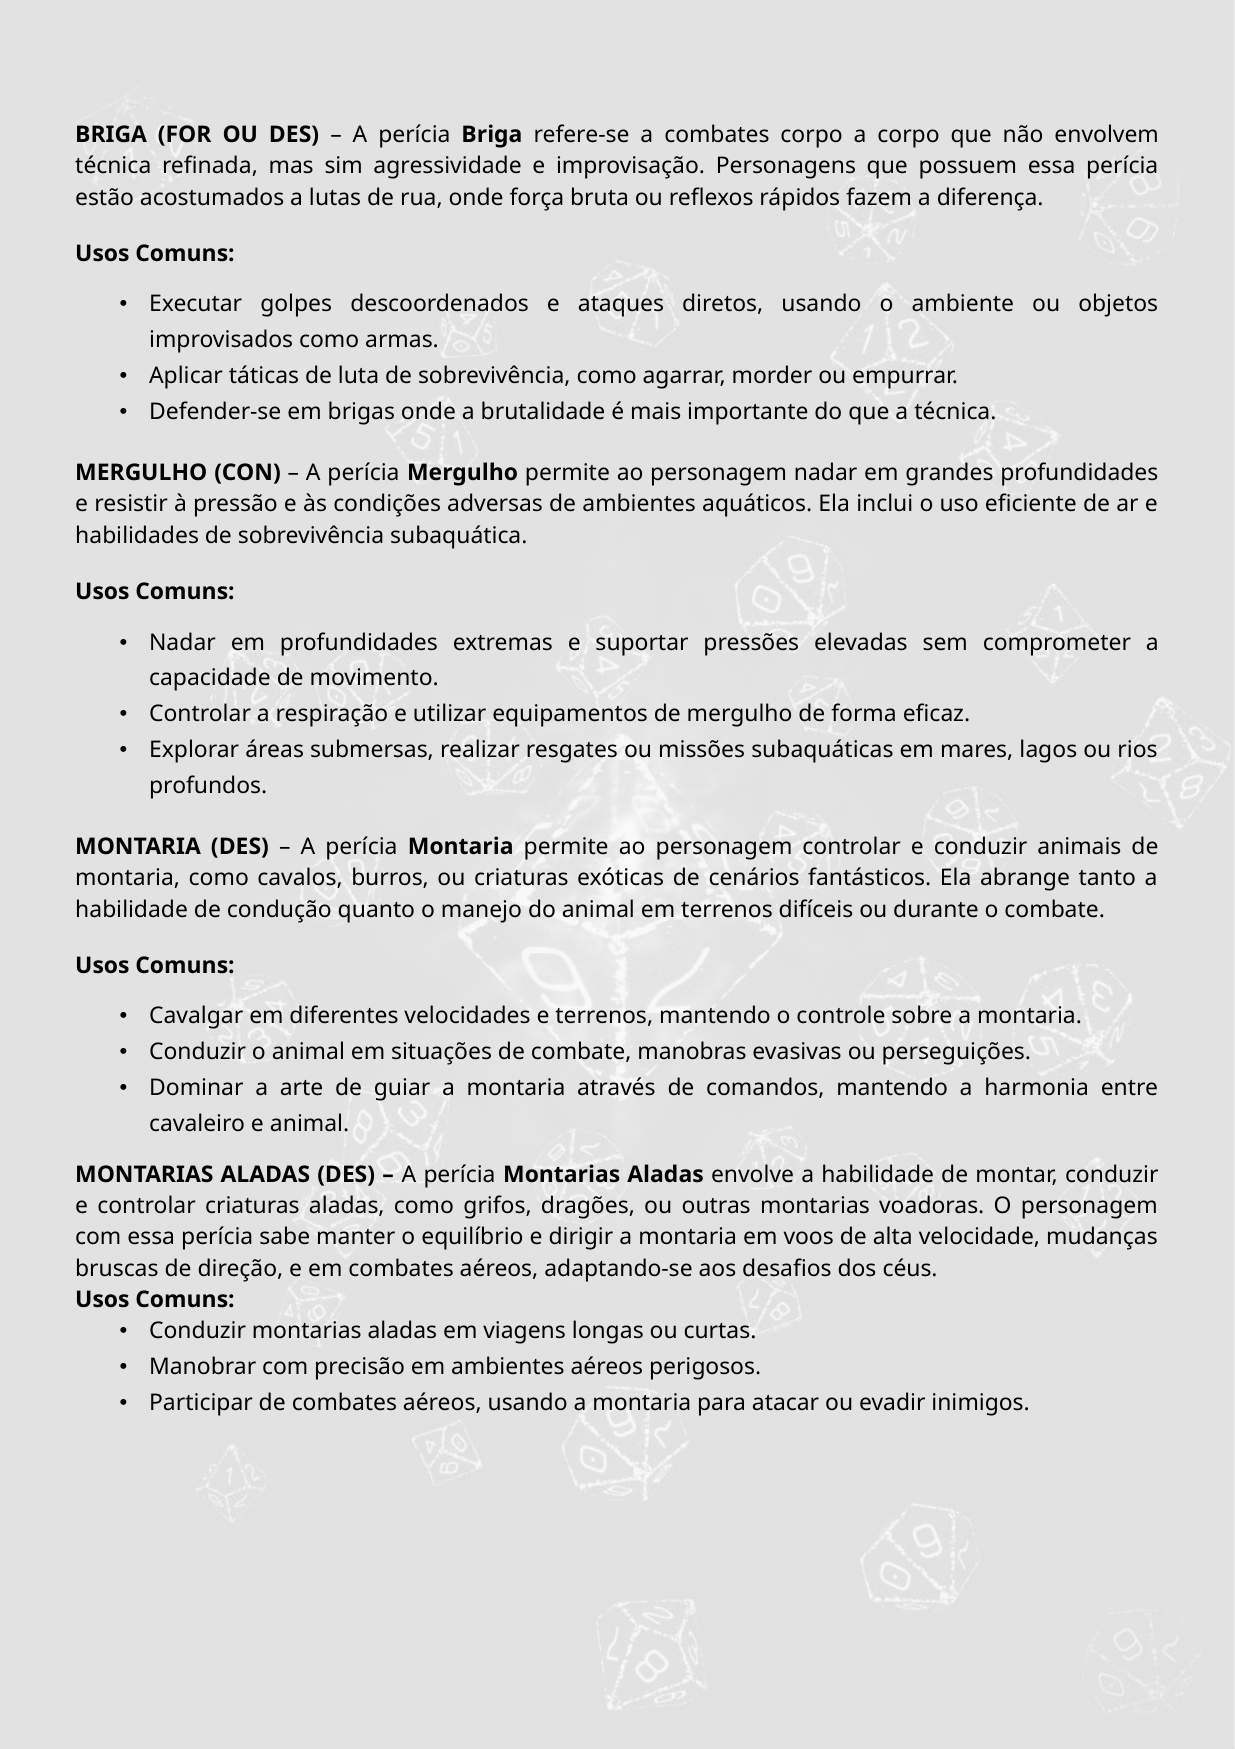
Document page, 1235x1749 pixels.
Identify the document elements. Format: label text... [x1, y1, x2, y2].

list Executar golpes descoordenados e ataques diretos, usando o ambiente ou objetos improvisados como armas. [119, 287, 1159, 354]
text Usos Comuns: [75, 237, 1159, 268]
text Usos Comuns: [75, 575, 1159, 606]
list MONTARIAS ALADAS (DES) – A perícia Montarias Aladas envolve a habilidade de montar, conduzir e controlar criaturas aladas, como grifos, dragões, ou outras montarias voadoras. O personagem com essa perícia sabe manter o equilíbrio e dirigir a montaria em voos de alta velocidade, mudanças bruscas de direção, e em combates aéreos, adaptando-se aos desafios dos céus. Usos Comuns: [75, 1158, 1159, 1314]
list Conduzir montarias aladas em viagens longas ou curtas. [119, 1314, 1159, 1345]
list Aplicar táticas de luta de sobrevivência, como agarrar, morder ou empurrar. [119, 359, 1159, 391]
text Usos Comuns: [75, 949, 1159, 980]
list Nadar em profundidades extremas e suportar pressões elevadas sem comprometer a capacidade de movimento. [119, 625, 1159, 693]
picture [0, 0, 1235, 1749]
list Cavalgar em diferentes velocidades e terrenos, mantendo o controle sobre a montaria. [119, 999, 1159, 1031]
text MONTARIA (DES) – A perícia Montaria permite ao personagem controlar e conduzir animais de montaria, como cavalos, burros, ou criaturas exóticas de cenários fantásticos. Ela abrange tanto a habilidade de condução quanto o manejo do animal em terrenos difíceis ou durante o combate. [75, 830, 1159, 924]
text MERGULHO (CON) – A perícia Mergulho permite ao personagem nadar em grandes profundidades e resistir à pressão e às condições adversas de ambientes aquáticos. Ela inclui o uso eficiente de ar e habilidades de sobrevivência subaquática. [75, 456, 1159, 550]
list Participar de combates aéreos, usando a montaria para atacar ou evadir inimigos. [119, 1386, 1159, 1417]
list Manobrar com precisão em ambientes aéreos perigosos. [119, 1350, 1159, 1381]
list Dominar a arte de guiar a montaria através de comandos, mantendo a harmonia entre cavaleiro e animal. [119, 1071, 1159, 1138]
list Defender-se em brigas onde a brutalidade é mais importante do que a técnica. [119, 395, 1159, 426]
list Controlar a respiração e utilizar equipamentos de mergulho de forma eficaz. [119, 697, 1159, 728]
list Explorar áreas submersas, realizar resgates ou missões subaquáticas em mares, lagos ou rios profundos. [119, 733, 1159, 800]
list Conduzir o animal em situações de combate, manobras evasivas ou perseguições. [119, 1035, 1159, 1067]
text BRIGA (FOR OU DES) – A perícia Briga refere-se a combates corpo a corpo que não envolvem técnica refinada, mas sim agressividade e improvisação. Personagens que possuem essa perícia estão acostumados a lutas de rua, onde força bruta ou reflexos rápidos fazem a diferença. [75, 118, 1159, 212]
